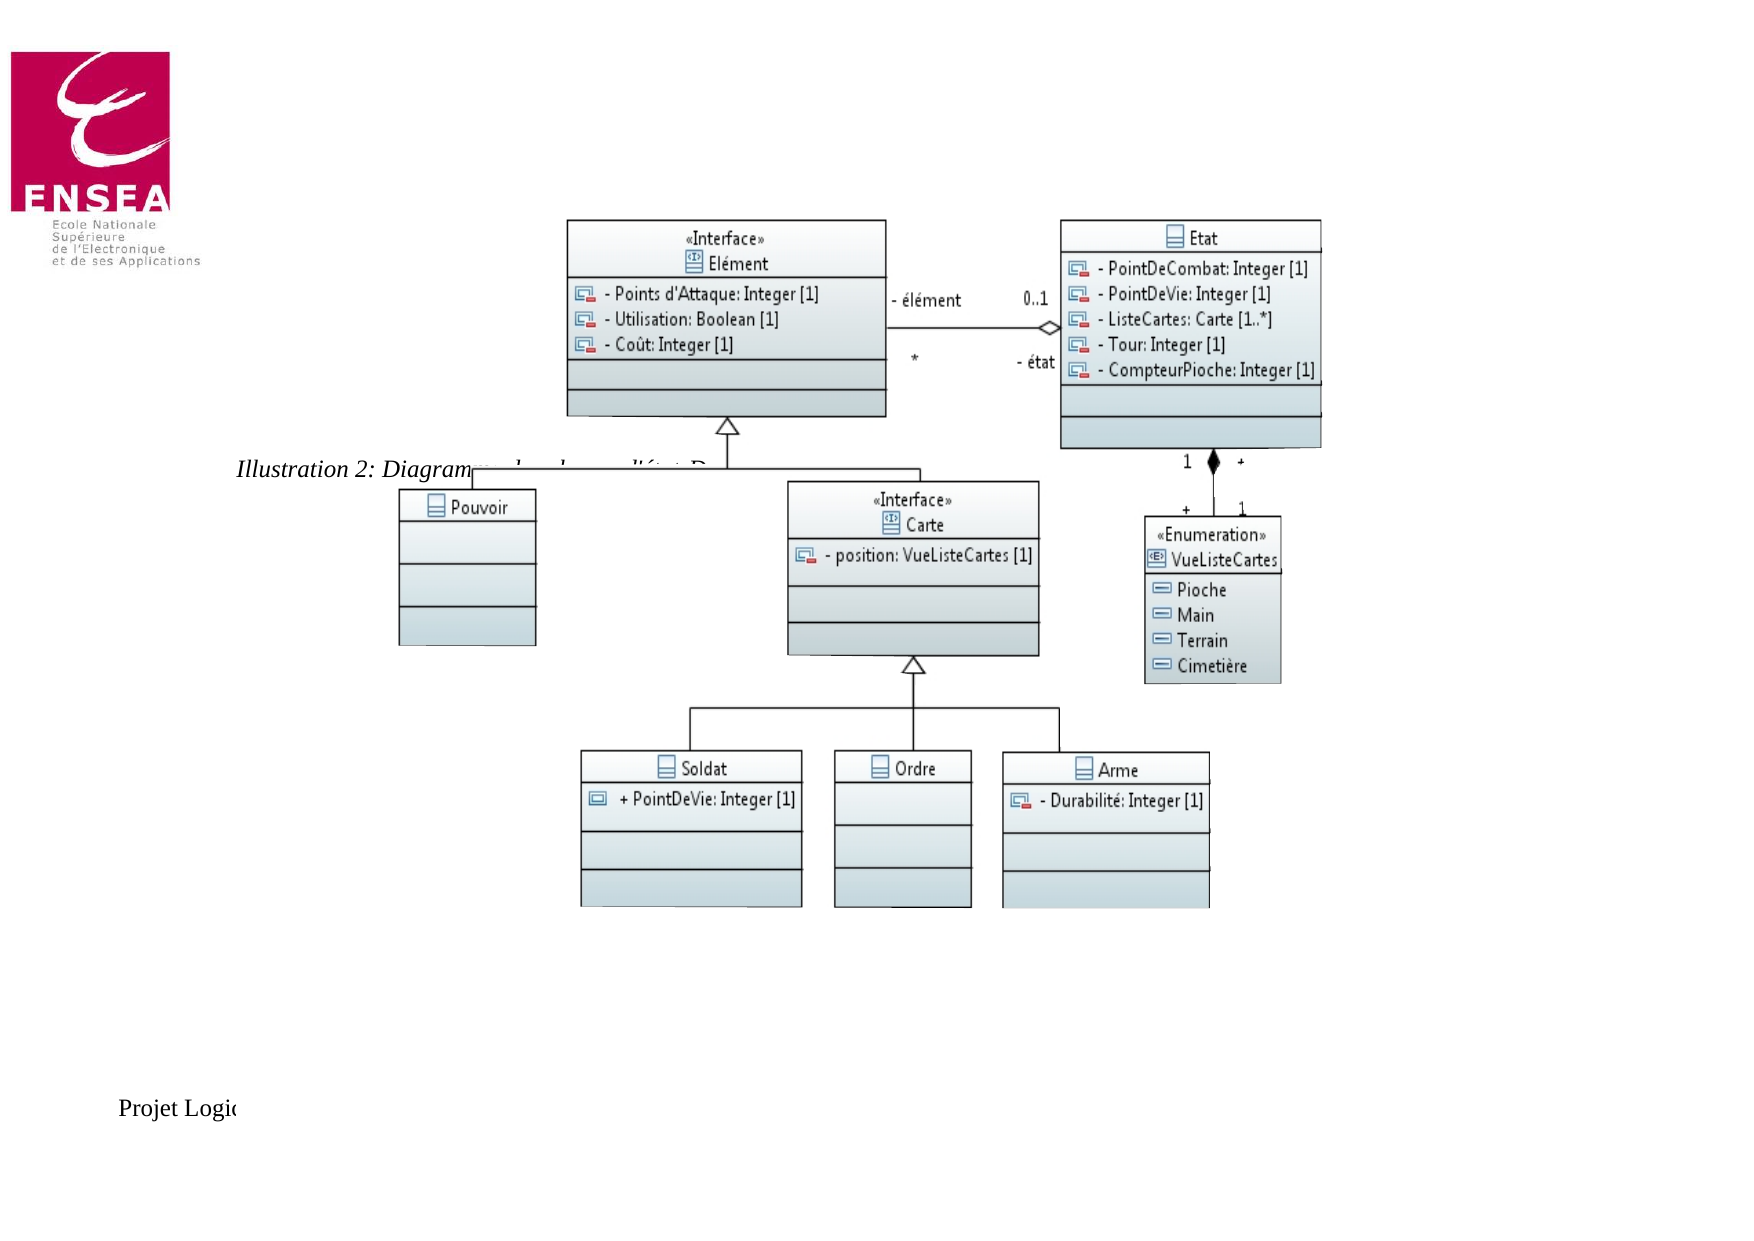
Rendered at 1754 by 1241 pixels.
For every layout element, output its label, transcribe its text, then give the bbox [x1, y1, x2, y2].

text Illustration 2: Diagramme des classes d'état Duel [236, 454, 725, 483]
text Illustration 2: Diagramme des classes d'état Duel [1214, 454, 1754, 483]
